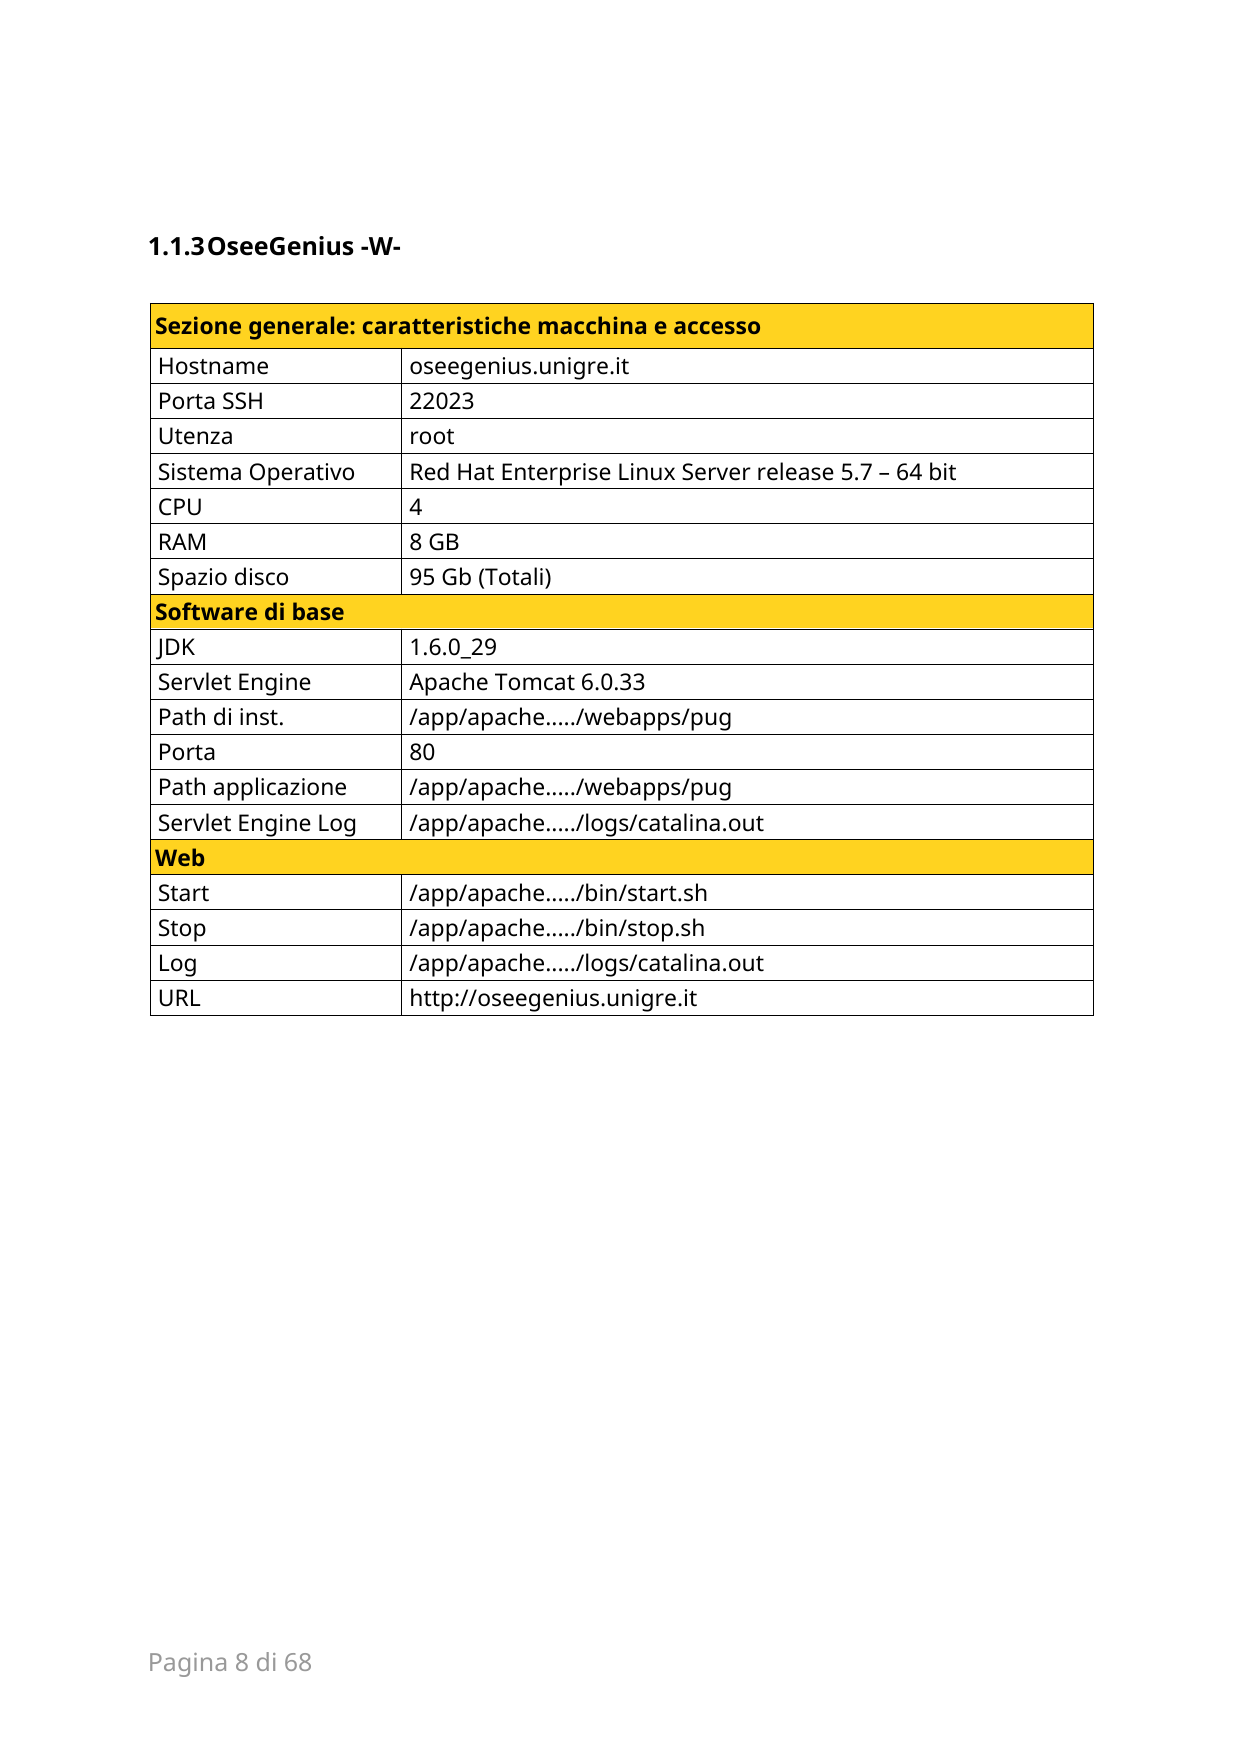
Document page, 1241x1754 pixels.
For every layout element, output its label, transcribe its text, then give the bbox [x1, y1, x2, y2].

table_cell URL [151, 981, 401, 1015]
table_cell Stop [151, 910, 401, 944]
table_cell Hostname [151, 349, 401, 383]
table_cell CPU [151, 489, 401, 523]
table_cell Sistema Operativo [151, 454, 401, 488]
table_cell Apache Tomcat 6.0.33 [402, 665, 1093, 699]
table_cell Log [151, 946, 401, 979]
table_cell 80 [402, 735, 1093, 769]
table_cell RAM [151, 524, 401, 558]
table_cell Servlet Engine [151, 665, 401, 699]
table_cell /app/apache...../logs/catalina.out [402, 946, 1093, 979]
table_cell root [402, 419, 1093, 453]
table_cell JDK [151, 630, 401, 664]
table_cell http://oseegenius.unigre.it [402, 981, 1093, 1015]
table_cell 8 GB [402, 524, 1093, 558]
table_cell /app/apache...../logs/catalina.out [402, 805, 1093, 839]
table_cell Path di inst. [151, 700, 401, 734]
table_cell 1.6.0_29 [402, 630, 1093, 664]
table_cell 4 [402, 489, 1093, 523]
table_cell Path applicazione [151, 770, 401, 804]
table_cell Spazio disco [151, 559, 401, 593]
table_cell oseegenius.unigre.it [402, 349, 1093, 383]
table_cell /app/apache...../webapps/pug [402, 770, 1093, 804]
table_cell Porta [151, 735, 401, 769]
table_cell Servlet Engine Log [151, 805, 401, 839]
table_cell Porta SSH [151, 384, 401, 418]
table_cell Software di base [151, 595, 1093, 628]
table_cell /app/apache...../bin/start.sh [402, 875, 1093, 909]
table_header Sezione generale: caratteristiche macchina e accesso [151, 304, 1093, 348]
table_cell Start [151, 875, 401, 909]
table_cell 22023 [402, 384, 1093, 418]
table_cell Red Hat Enterprise Linux Server release 5.7 – 64 bit [402, 454, 1093, 488]
table_cell Web [151, 840, 1093, 874]
subtitle OseeGenius -W- [148, 228, 1093, 263]
table_cell /app/apache...../webapps/pug [402, 700, 1093, 734]
table_cell /app/apache...../bin/stop.sh [402, 910, 1093, 944]
table_cell Utenza [151, 419, 401, 453]
table_cell 95 Gb (Totali) [402, 559, 1093, 593]
